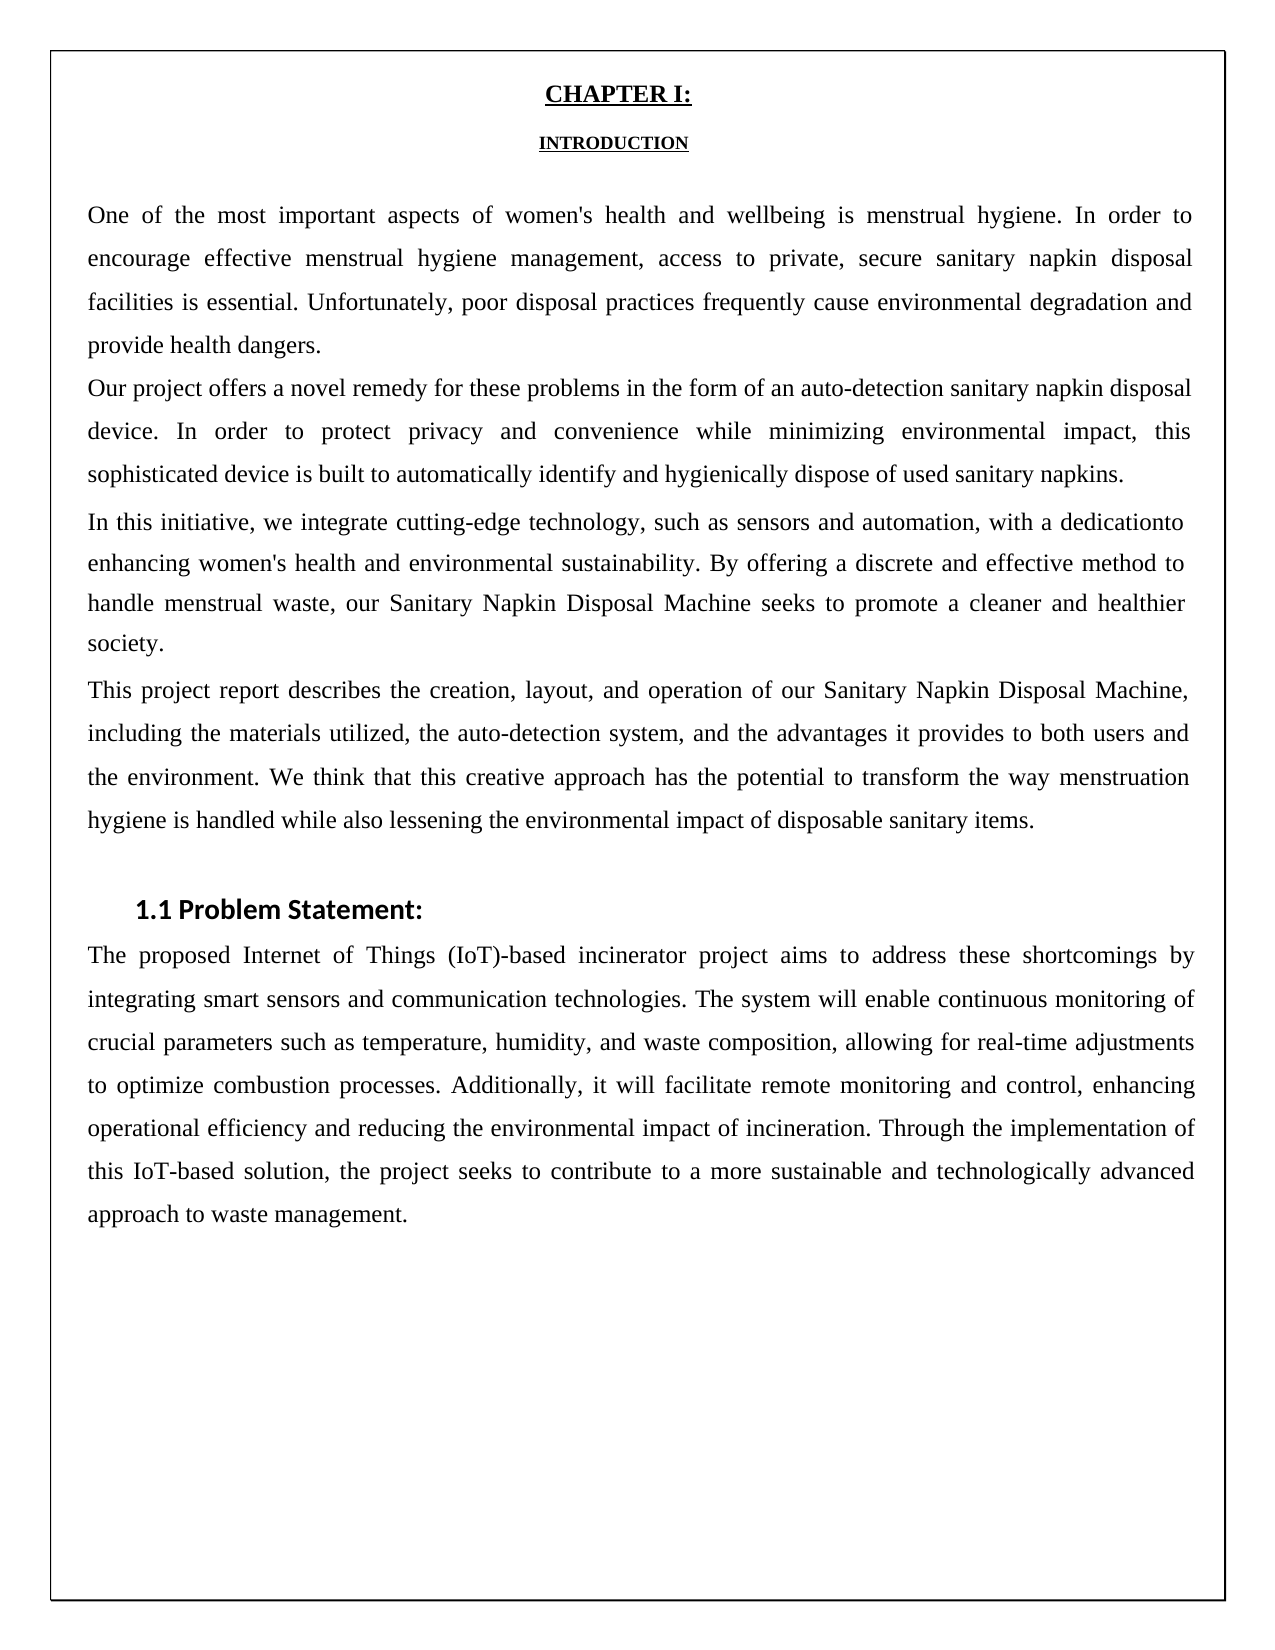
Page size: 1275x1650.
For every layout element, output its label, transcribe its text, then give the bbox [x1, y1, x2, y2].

subtitle 1.1 Problem Statement: [134, 891, 1237, 927]
text One of the most important aspects of women's health and wellbeing is menstrual hygiene. In order to encourage effective menstrual hygiene management, access to private, secure sanitary napkin disposal facilities is essential. Unfortunately, poor disposal practices frequently cause environmental degradation and provide health dangers. [87, 200, 1194, 358]
text In this initiative, we integrate cutting-edge technology, such as sensors and automation, with a dedicationto enhancing women's health and environmental sustainability. By offering a discrete and effective method to handle menstrual waste, our Sanitary Napkin Disposal Machine seeks to promote a cleaner and healthier society. [87, 507, 1186, 657]
text CHAPTER I: [101, 79, 1135, 108]
text INTRODUCTION [92, 132, 1135, 154]
text Our project offers a novel remedy for these problems in the form of an auto-detection sanitary napkin disposal device. In order to protect privacy and convenience while minimizing environmental impact, this sophisticated device is built to automatically identify and hygienically dispose of used sanitary napkins. [87, 373, 1192, 488]
text This project report describes the creation, layout, and operation of our Sanitary Napkin Disposal Machine, including the materials utilized, the auto-detection system, and the advantages it provides to both users and the environment. We think that this creative approach has the potential to transform the way menstruation hygiene is handled while also lessening the environmental impact of disposable sanitary items. [87, 675, 1191, 834]
text The proposed Internet of Things (IoT)-based incinerator project aims to address these shortcomings by integrating smart sensors and communication technologies. The system will enable continuous monitoring of crucial parameters such as temperature, humidity, and waste composition, allowing for real-time adjustments to optimize combustion processes. Additionally, it will facilitate remote monitoring and control, enhancing operational efficiency and reducing the environmental impact of incineration. Through the implementation of this IoT-based solution, the project seeks to contribute to a more sustainable and technologically advanced approach to waste management. [87, 941, 1196, 1228]
